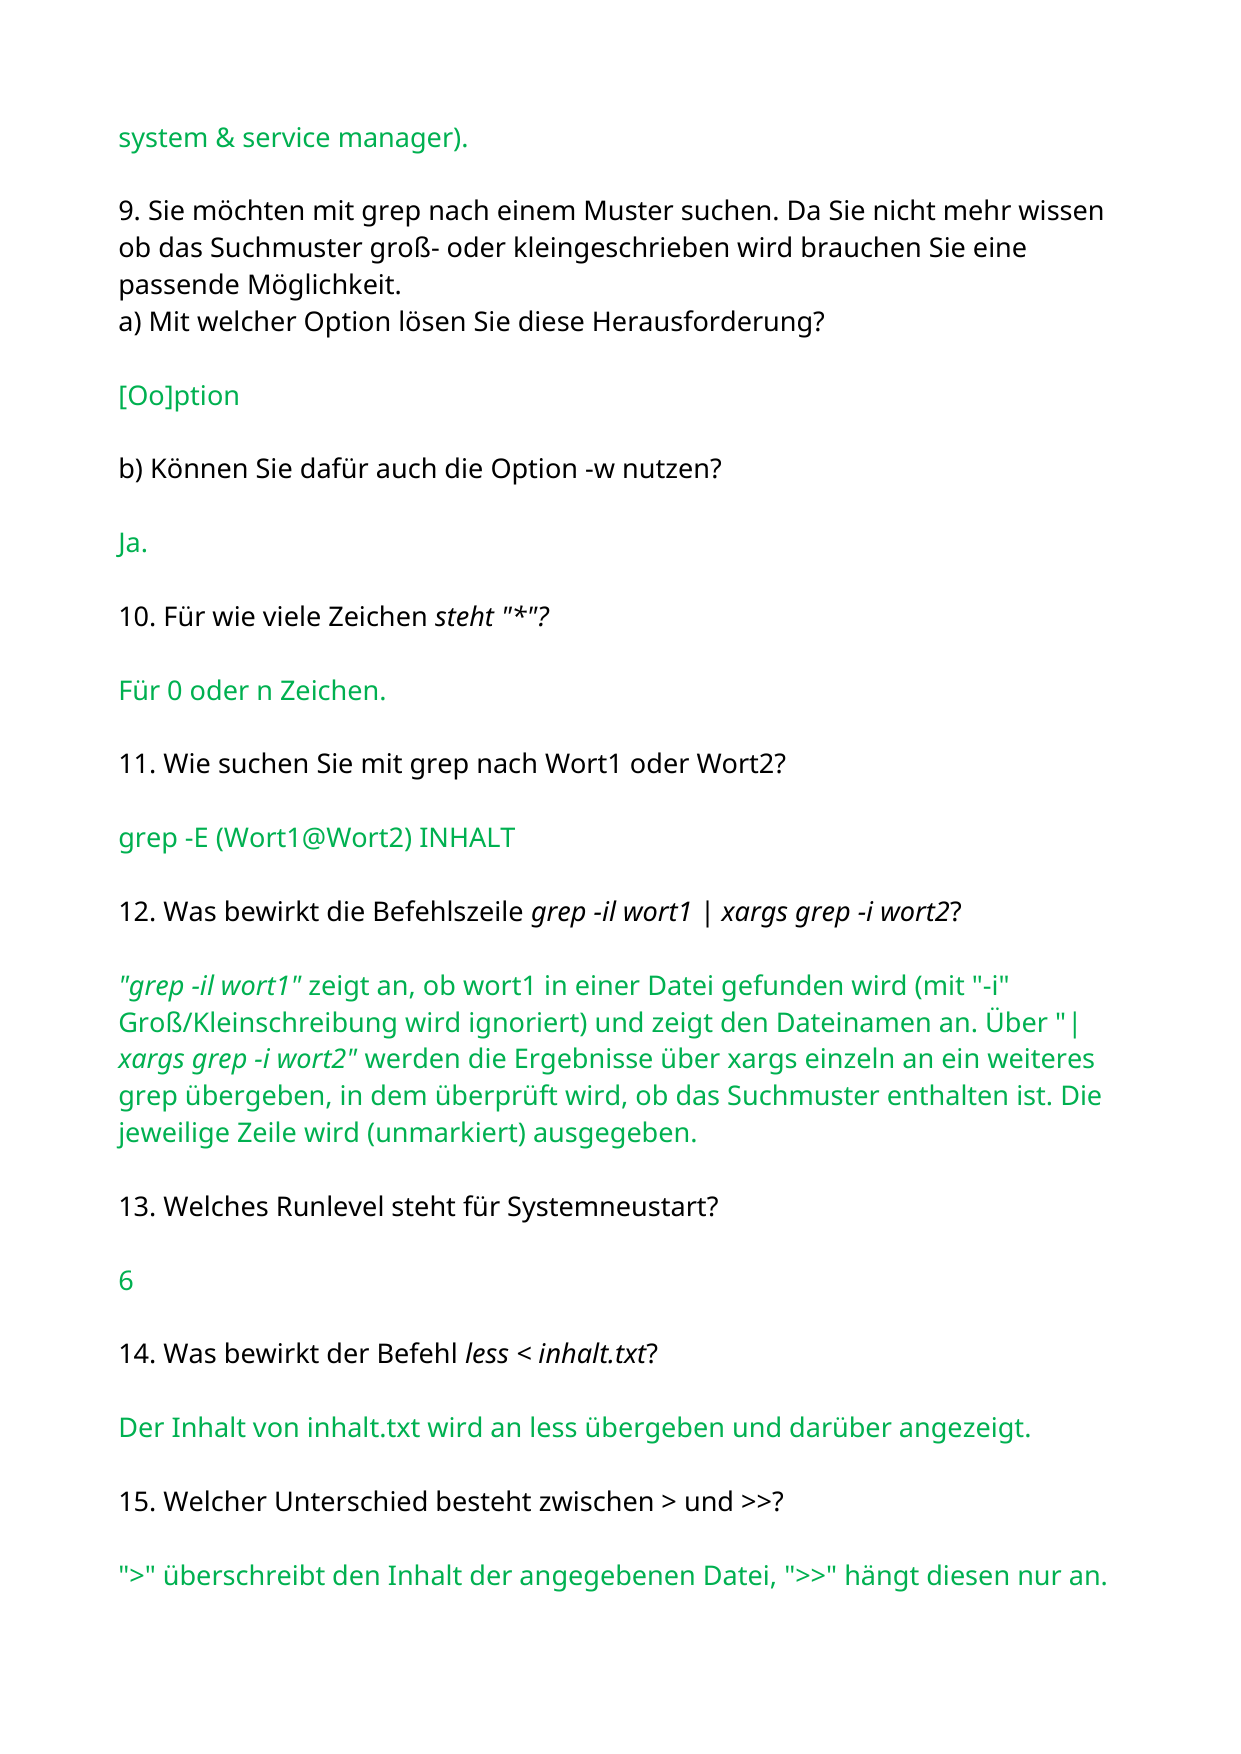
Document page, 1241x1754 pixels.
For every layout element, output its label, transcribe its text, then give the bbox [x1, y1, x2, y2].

text system & service manager). 9. Sie möchten mit grep nach einem Muster suchen. Da Sie nicht mehr wissen ob das Suchmuster groß- oder kleingeschrieben wird brauchen Sie eine passende Möglichkeit. a) Mit welcher Option lösen Sie diese Herausforderung? [Oo]ption b) Können Sie dafür auch die Option -w nutzen? Ja. 10. Für wie viele Zeichen steht "*"? Für 0 oder n Zeichen. 11. Wie suchen Sie mit grep nach Wort1 oder Wort2? grep -E (Wort1@Wort2) INHALT 12. Was bewirkt die Befehlszeile grep -il wort1 | xargs grep -i wort2? "grep -il wort1" zeigt an, ob wort1 in einer Datei gefunden wird (mit "-i" Groß/Kleinschreibung wird ignoriert) und zeigt den Dateinamen an. Über "| xargs grep -i wort2" werden die Ergebnisse über xargs einzeln an ein weiteres grep übergeben, in dem überprüft wird, ob das Suchmuster enthalten ist. Die jeweilige Zeile wird (unmarkiert) ausgegeben. 13. Welches Runlevel steht für Systemneustart? 6 14. Was bewirkt der Befehl less < inhalt.txt? Der Inhalt von inhalt.txt wird an less übergeben und darüber angezeigt. 15. Welcher Unterschied besteht zwischen > und >>? ">" überschreibt den Inhalt der angegebenen Datei, ">>" hängt diesen nur an. [118, 118, 1122, 1630]
